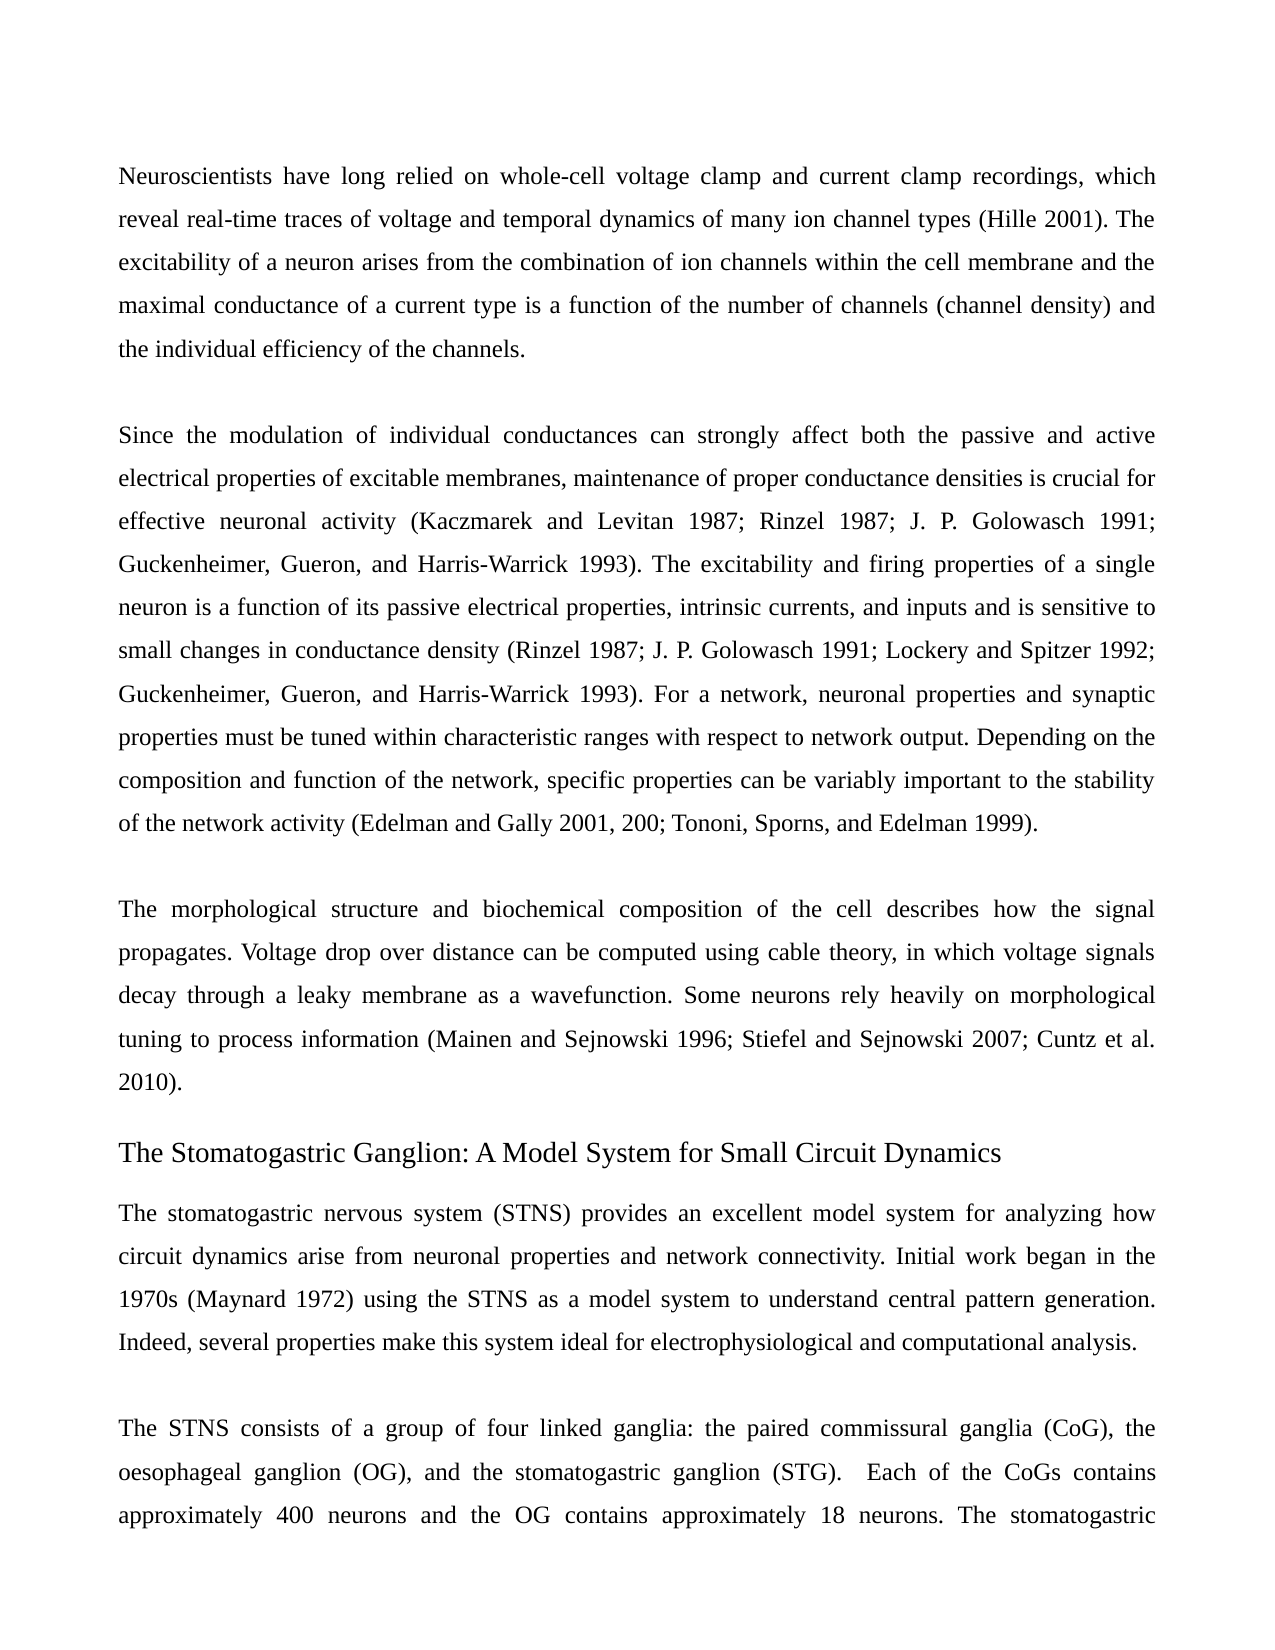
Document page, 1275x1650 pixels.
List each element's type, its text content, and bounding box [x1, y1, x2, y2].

text Neuroscientists have long relied on whole-cell voltage clamp and current clamp recordings, which reveal real-time traces of voltage and temporal dynamics of many ion channel types (Hille 2001). The excitability of a neuron arises from the combination of ion channels within the cell membrane and the maximal conductance of a current type is a function of the number of channels (channel density) and the individual efficiency of the channels. [118, 161, 1157, 362]
text The stomatogastric nervous system (STNS) provides an excellent model system for analyzing how circuit dynamics arise from neuronal properties and network connectivity. Initial work began in the 1970s (Maynard 1972) using the STNS as a model system to understand central pattern generation. Indeed, several properties make this system ideal for electrophysiological and computational analysis. [118, 1198, 1157, 1356]
subtitle The Stomatogastric Ganglion: A Model System for Small Circuit Dynamics [118, 1135, 1157, 1168]
text The morphological structure and biochemical composition of the cell describes how the signal propagates. Voltage drop over distance can be computed using cable theory, in which voltage signals decay through a leaky membrane as a wavefunction. Some neurons rely heavily on morphological tuning to process information (Mainen and Sejnowski 1996; Stiefel and Sejnowski 2007; Cuntz et al. 2010). [118, 894, 1157, 1096]
text The STNS consists of a group of four linked ganglia: the paired commissural ganglia (CoG), the oesophageal ganglion (OG), and the stomatogastric ganglion (STG). Each of the CoGs contains approximately 400 neurons and the OG contains approximately 18 neurons. The stomatogastric [118, 1413, 1157, 1528]
text Since the modulation of individual conductances can strongly affect both the passive and active electrical properties of excitable membranes, maintenance of proper conductance densities is crucial for effective neuronal activity (Kaczmarek and Levitan 1987; Rinzel 1987; J. P. Golowasch 1991; Guckenheimer, Gueron, and Harris-Warrick 1993). The excitability and firing properties of a single neuron is a function of its passive electrical properties, intrinsic currents, and inputs and is sensitive to small changes in conductance density (Rinzel 1987; J. P. Golowasch 1991; Lockery and Spitzer 1992; Guckenheimer, Gueron, and Harris-Warrick 1993). For a network, neuronal properties and synaptic properties must be tuned within characteristic ranges with respect to network output. Depending on the composition and function of the network, specific properties can be variably important to the stability of the network activity (Edelman and Gally 2001, 200; Tononi, Sporns, and Edelman 1999). [118, 420, 1157, 837]
